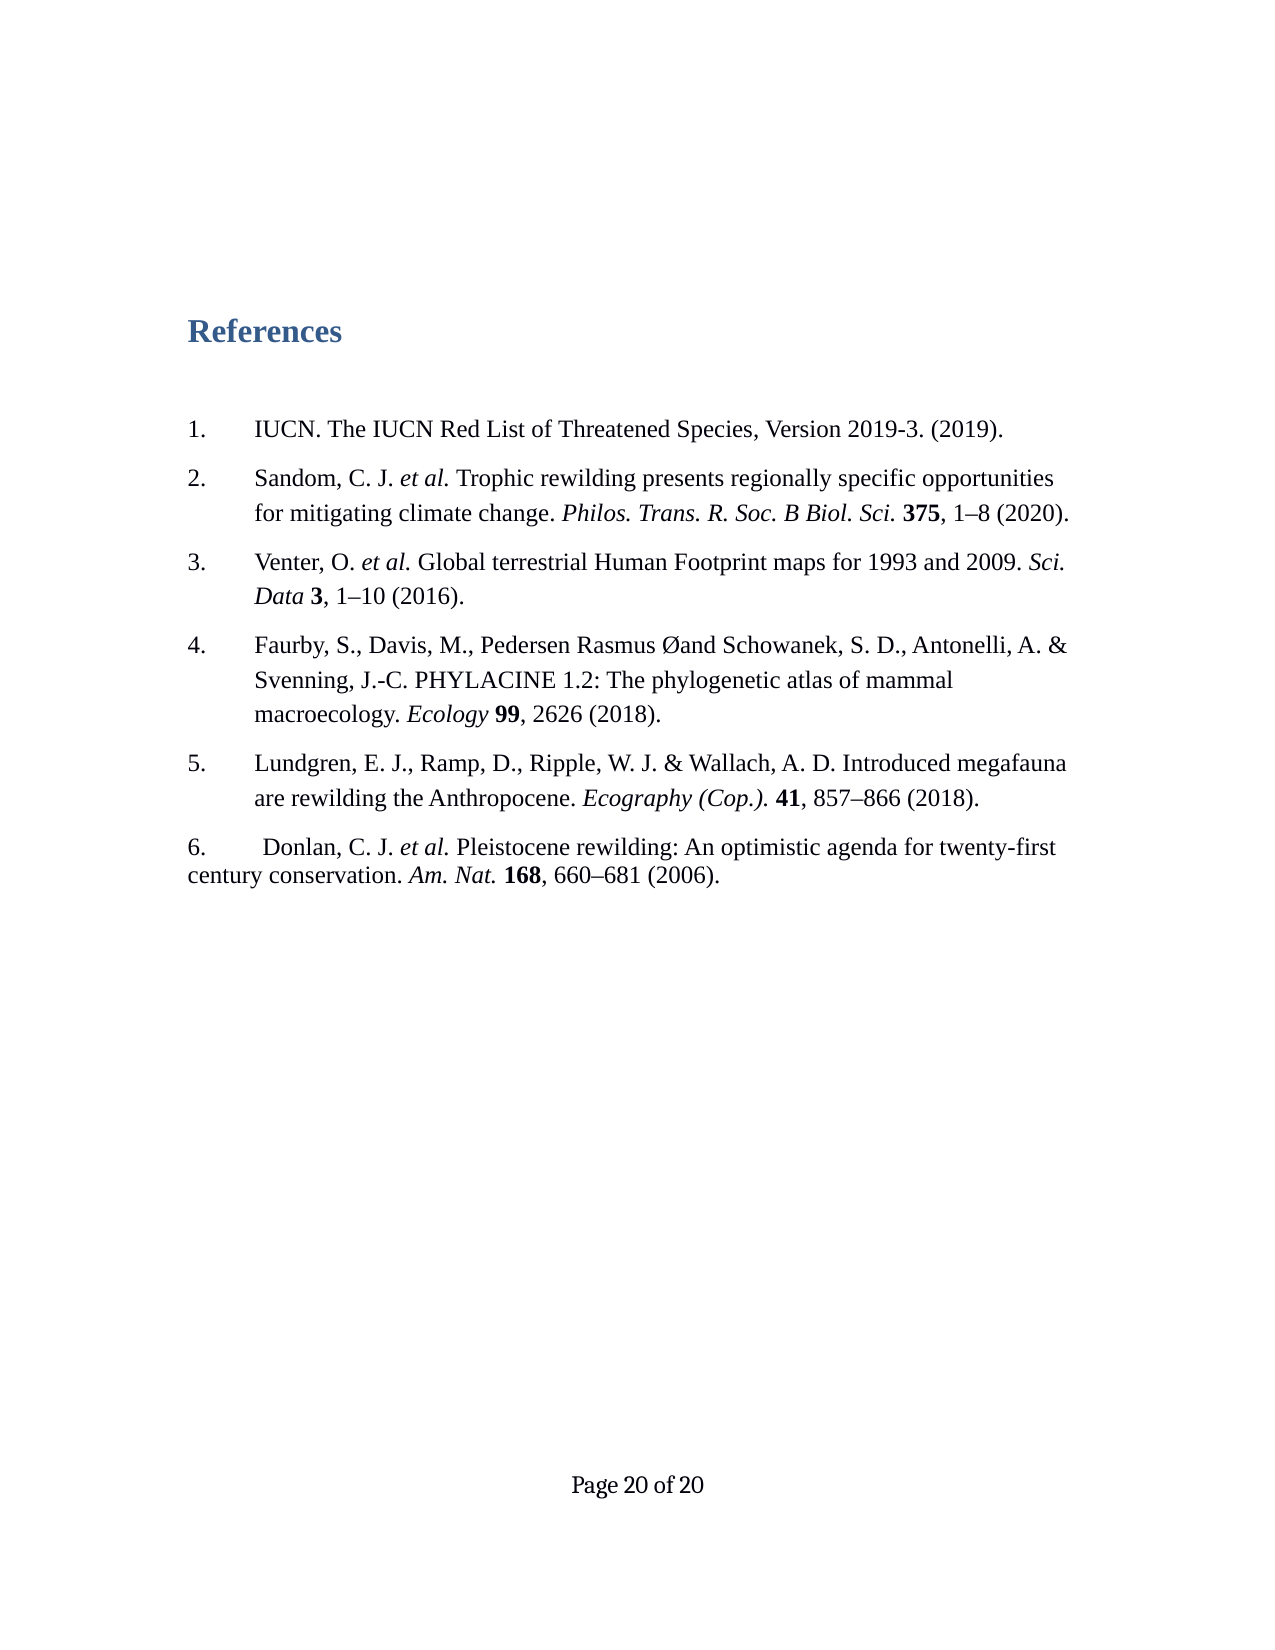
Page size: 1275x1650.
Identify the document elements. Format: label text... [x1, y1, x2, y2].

text 5. Lundgren, E. J., Ramp, D., Ripple, W. J. & Wallach, A. D. Introduced megafauna are rewilding the Anthropocene. Ecography (Cop.). 41, 857–866 (2018). [187, 748, 1087, 811]
text 1. IUCN. The IUCN Red List of Threatened Species, Version 2019-3. (2019). [187, 414, 1087, 443]
subtitle References [187, 312, 1087, 350]
text 4. Faurby, S., Davis, M., Pedersen Rasmus Øand Schowanek, S. D., Antonelli, A. & Svenning, J.-C. PHYLACINE 1.2: The phylogenetic atlas of mammal macroecology. Ecology 99, 2626 (2018). [187, 630, 1087, 728]
text 6. Donlan, C. J. et al. Pleistocene rewilding: An optimistic agenda for twenty-first century conservation. Am. Nat. 168, 660–681 (2006). [187, 832, 1087, 889]
text 3. Venter, O. et al. Global terrestrial Human Footprint maps for 1993 and 2009. Sci. Data 3, 1–10 (2016). [187, 547, 1087, 610]
text 2. Sandom, C. J. et al. Trophic rewilding presents regionally specific opportunities for mitigating climate change. Philos. Trans. R. Soc. B Biol. Sci. 375, 1–8 (2020). [187, 463, 1087, 526]
